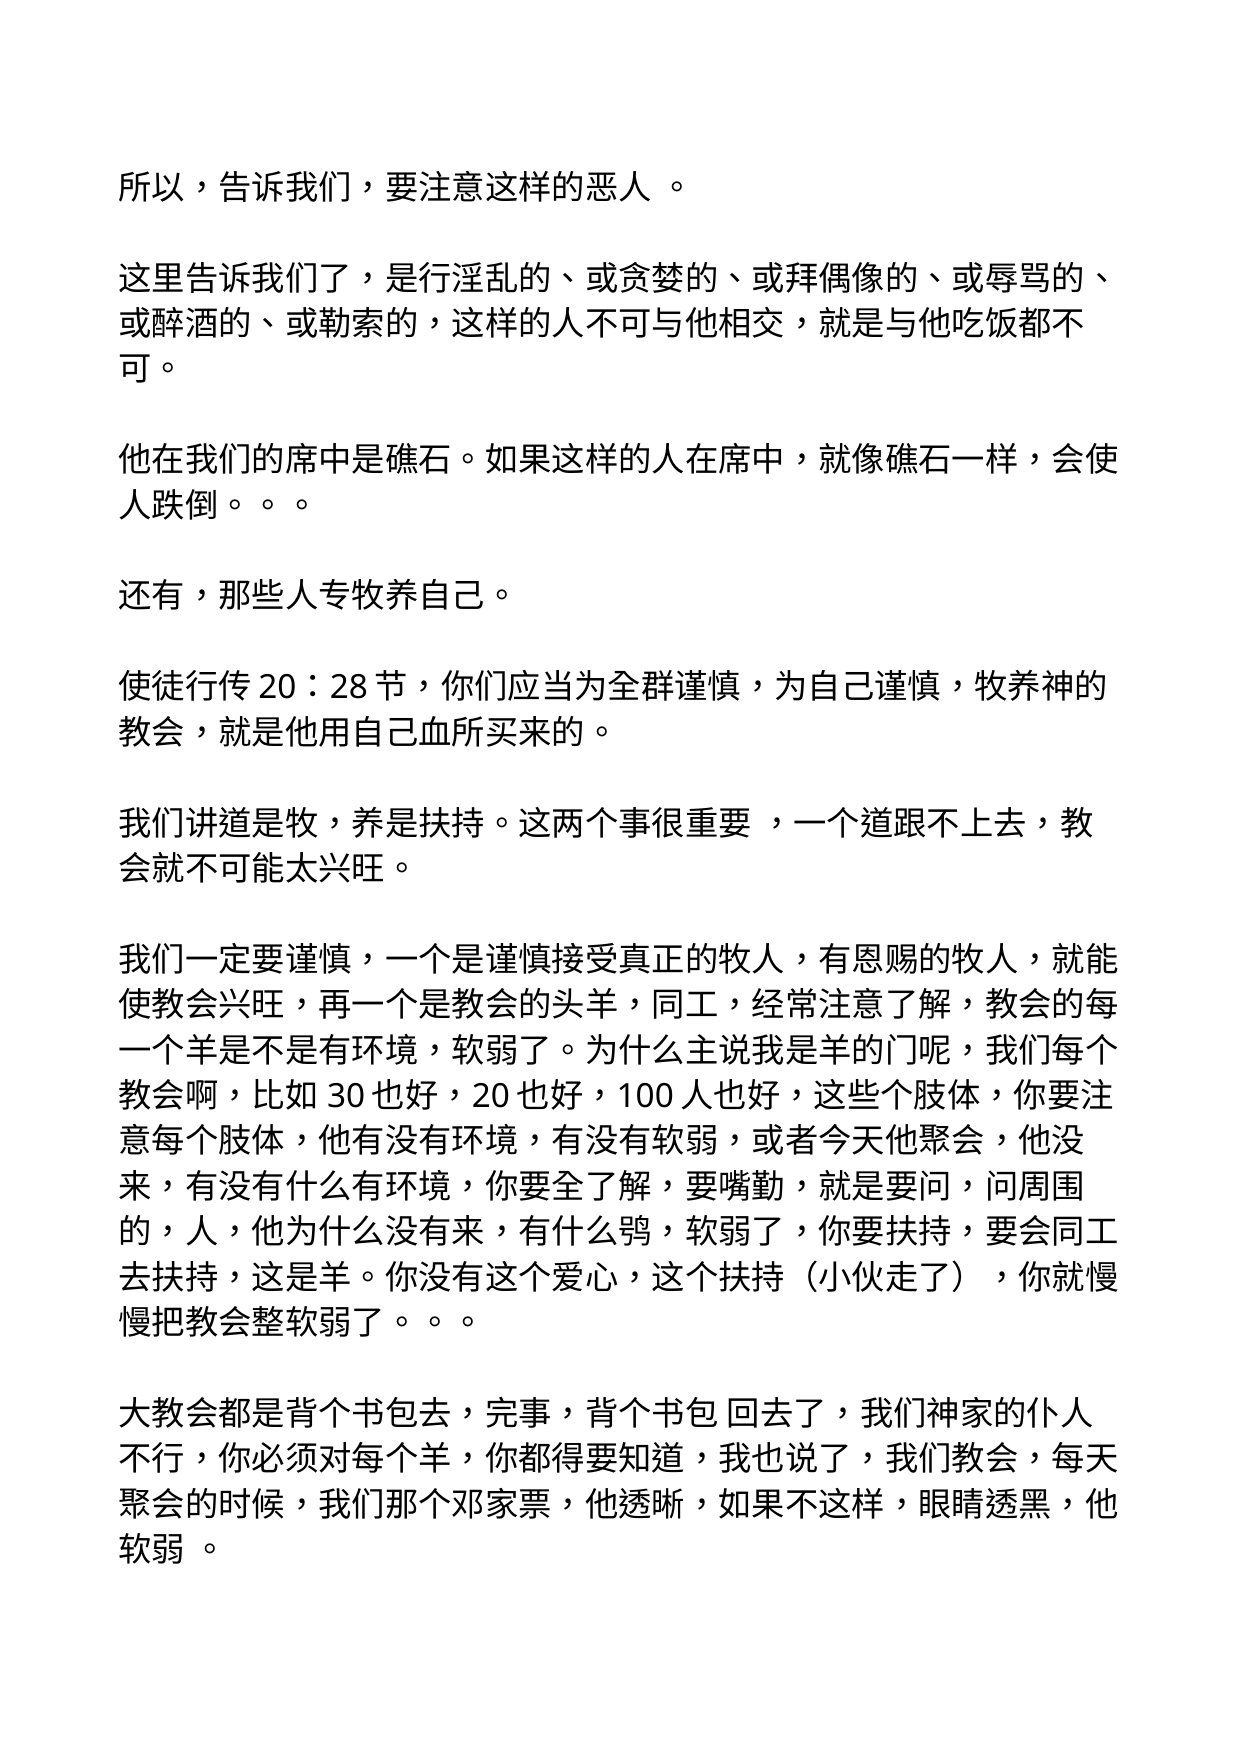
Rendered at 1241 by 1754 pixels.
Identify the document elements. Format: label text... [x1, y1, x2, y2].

text 还有，那些人专牧养自己。 [118, 572, 1122, 618]
text 所以，告诉我们，要注意这样的恶人 。 [118, 163, 1122, 209]
text 使徒行传20：28节，你们应当为全群谨慎，为自己谨慎，牧养神的教会，就是他用自己血所买来的。 [118, 663, 1122, 754]
text 这里告诉我们了，是行淫乱的、或贪婪的、或拜偶像的、或辱骂的、或醉酒的、或勒索的，这样的人不可与他相交，就是与他吃饭都不可。 [118, 254, 1122, 391]
text 我们讲道是牧，养是扶持。这两个事很重要 ，一个道跟不上去，教会就不可能太兴旺。 [118, 799, 1122, 890]
text 我们一定要谨慎，一个是谨慎接受真正的牧人，有恩赐的牧人，就能使教会兴旺，再一个是教会的头羊，同工，经常注意了解，教会的每一个羊是不是有环境，软弱了。为什么主说我是羊的门呢，我们每个教会啊，比如 30也好，20也好，100人也好，这些个肢体，你要注意每个肢体，他有没有环境，有没有软弱，或者今天他聚会，他没来，有没有什么有环境，你要全了解，要嘴勤，就是要问，问周围的，人，他为什么没有来，有什么鸮，软弱了，你要扶持，要会同工去扶持，这是羊。你没有这个爱心，这个扶持（小伙走了），你就慢慢把教会整软弱了。。。 [118, 936, 1122, 1344]
text 他在我们的席中是礁石。如果这样的人在席中，就像礁石一样，会使人跌倒。。。 [118, 436, 1122, 527]
text 大教会都是背个书包去，完事，背个书包 回去了，我们神家的仆人不行，你必须对每个羊，你都得要知道，我也说了，我们教会，每天聚会的时候，我们那个邓家票，他透晰，如果不这样，眼睛透黑，他软弱 。 [118, 1390, 1122, 1571]
